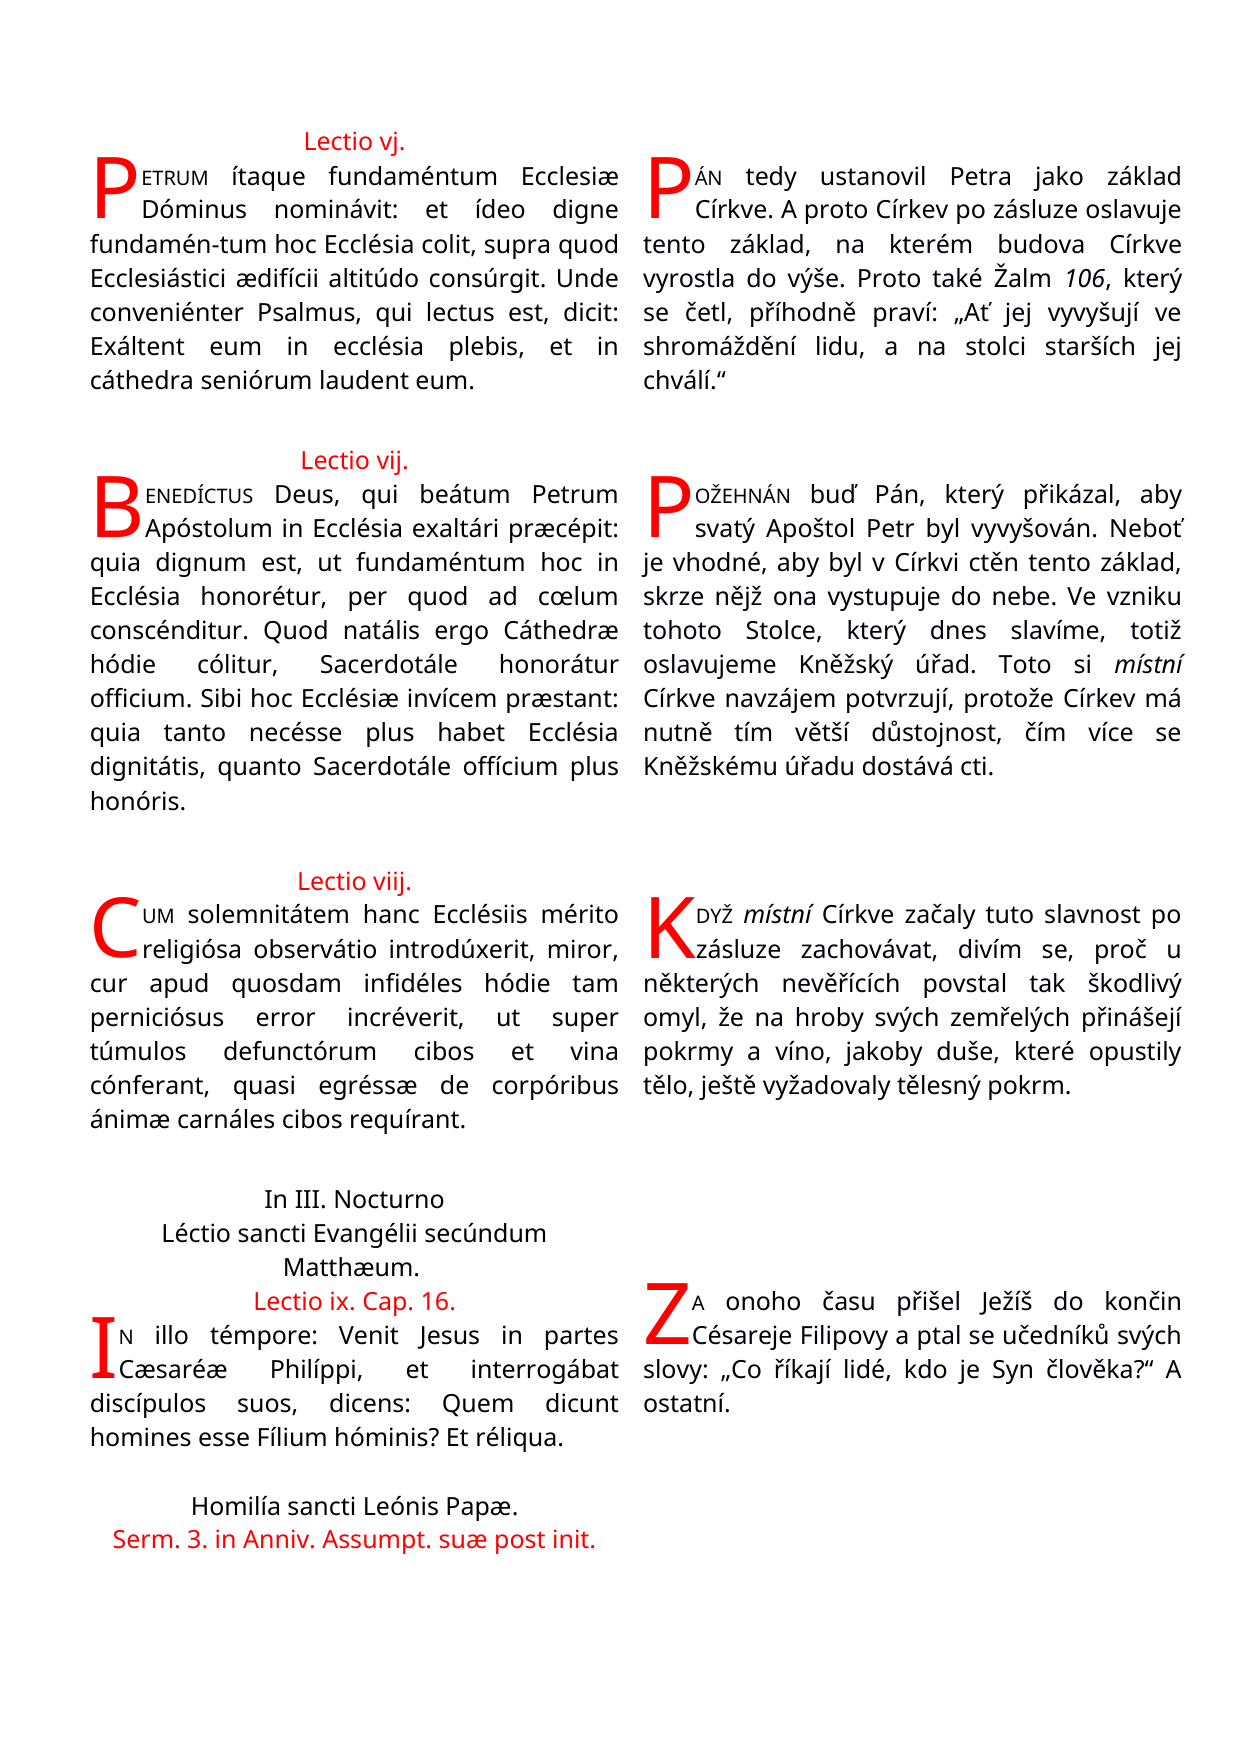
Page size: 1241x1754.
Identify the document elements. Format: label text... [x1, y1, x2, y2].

table_cell Za onoho času přišel Ježíš do končin Césareje Filipovy a ptal se učedníků svých slovy: „Co říkají lidé, kdo je Syn člověka?“ A ostatní. Pán se ptal Apoštolů, co si o něm myslí lidé. A jejich odpovědi se liší pouze natolik, nakolik se odlišuje vnímání jednotlivých lidí. A když se Pán ptá učedníků, co si o něm myslí oni, první se vyznává Pánu ten, který je první i v Apoštolské důstojnosti. [631, 1176, 1194, 1562]
table_cell In III. Nocturno Léctio sancti Evangélii secúndum Matthæum. Lectio ix. Cap. 16. In illo témpore: Venit Jesus in partes Cæsaréæ Philíppi, et interrogábat discípulos suos, dicens: Quem dicunt homines esse Fílium hóminis? Et réliqua. Homilía sancti Leónis Papæ. Serm. 3. in Anniv. Assumpt. suæ post init. Apóstolos Dóminus, quid de se hómines opinéntur, intérrogat: et tamdiu sermo respondéntium commúnis est, quámdiu humánæ intellegéntiæ ambigúitas explicátur. At ubi quid hábeat sensus discipulórum exígitur, primus est in Dómini confessióne, qui primus est in Apostólica dignitáte. [78, 1176, 631, 1562]
table_cell Když místní Církve začaly tuto slavnost po zásluze zachovávat, divím se, proč u některých nevěřících povstal tak škodlivý omyl, že na hroby svých zemřelých přinášejí pokrmy a víno, jakoby duše, které opustily tělo, ještě vyžadovaly tělesný pokrm. [631, 857, 1194, 1176]
table_cell Lectio viij. Cum solemnitátem hanc Ecclésiis mérito religiósa observátio introdúxerit, miror, cur apud quosdam infidéles hódie tam perniciósus error incréverit, ut super túmulos defunctórum cibos et vina cónferant, quasi egréssæ de corpóribus ánimæ carnáles cibos requírant. [78, 857, 631, 1176]
table_cell Lectio vj. Petrum ítaque fundaméntum Ecclesiæ Dóminus nominávit: et ídeo digne fundamén-tum hoc Ecclésia colit, supra quod Ecclesiástici ædifícii altitúdo consúrgit. Unde conveniénter Psalmus, qui lectus est, dicit: Exáltent eum in ecclésia plebis, et in cáthedra seniórum laudent eum. [78, 118, 631, 437]
table_cell Lectio vij. Benedíctus Deus, qui beátum Petrum Apóstolum in Ecclésia exaltári præcépit: quia dignum est, ut fundaméntum hoc in Ecclésia honorétur, per quod ad cœlum conscénditur. Quod natális ergo Cáthedræ hódie cólitur, Sacerdotále honorátur officium. Sibi hoc Ecclésiæ invícem præstant: quia tanto necésse plus habet Ecclésia dignitátis, quanto Sacerdotále offícium plus honóris. [78, 437, 631, 857]
table_cell Pán tedy ustanovil Petra jako základ Církve. A proto Církev po zásluze oslavuje tento základ, na kterém budova Církve vyrostla do výše. Proto také Žalm 106, který se četl, příhodně praví: „Ať jej vyvyšují ve shromáždění lidu, a na stolci starších jej chválí.“ [631, 118, 1194, 437]
table_cell Požehnán buď Pán, který přikázal, aby svatý Apoštol Petr byl vyvyšován. Neboť je vhodné, aby byl v Církvi ctěn tento základ, skrze nějž ona vystupuje do nebe. Ve vzniku tohoto Stolce, který dnes slavíme, totiž oslavujeme Kněžský úřad. Toto si místní Církve navzájem potvrzují, protože Církev má nutně tím větší důstojnost, čím více se Kněžskému úřadu dostává cti. [631, 437, 1194, 857]
